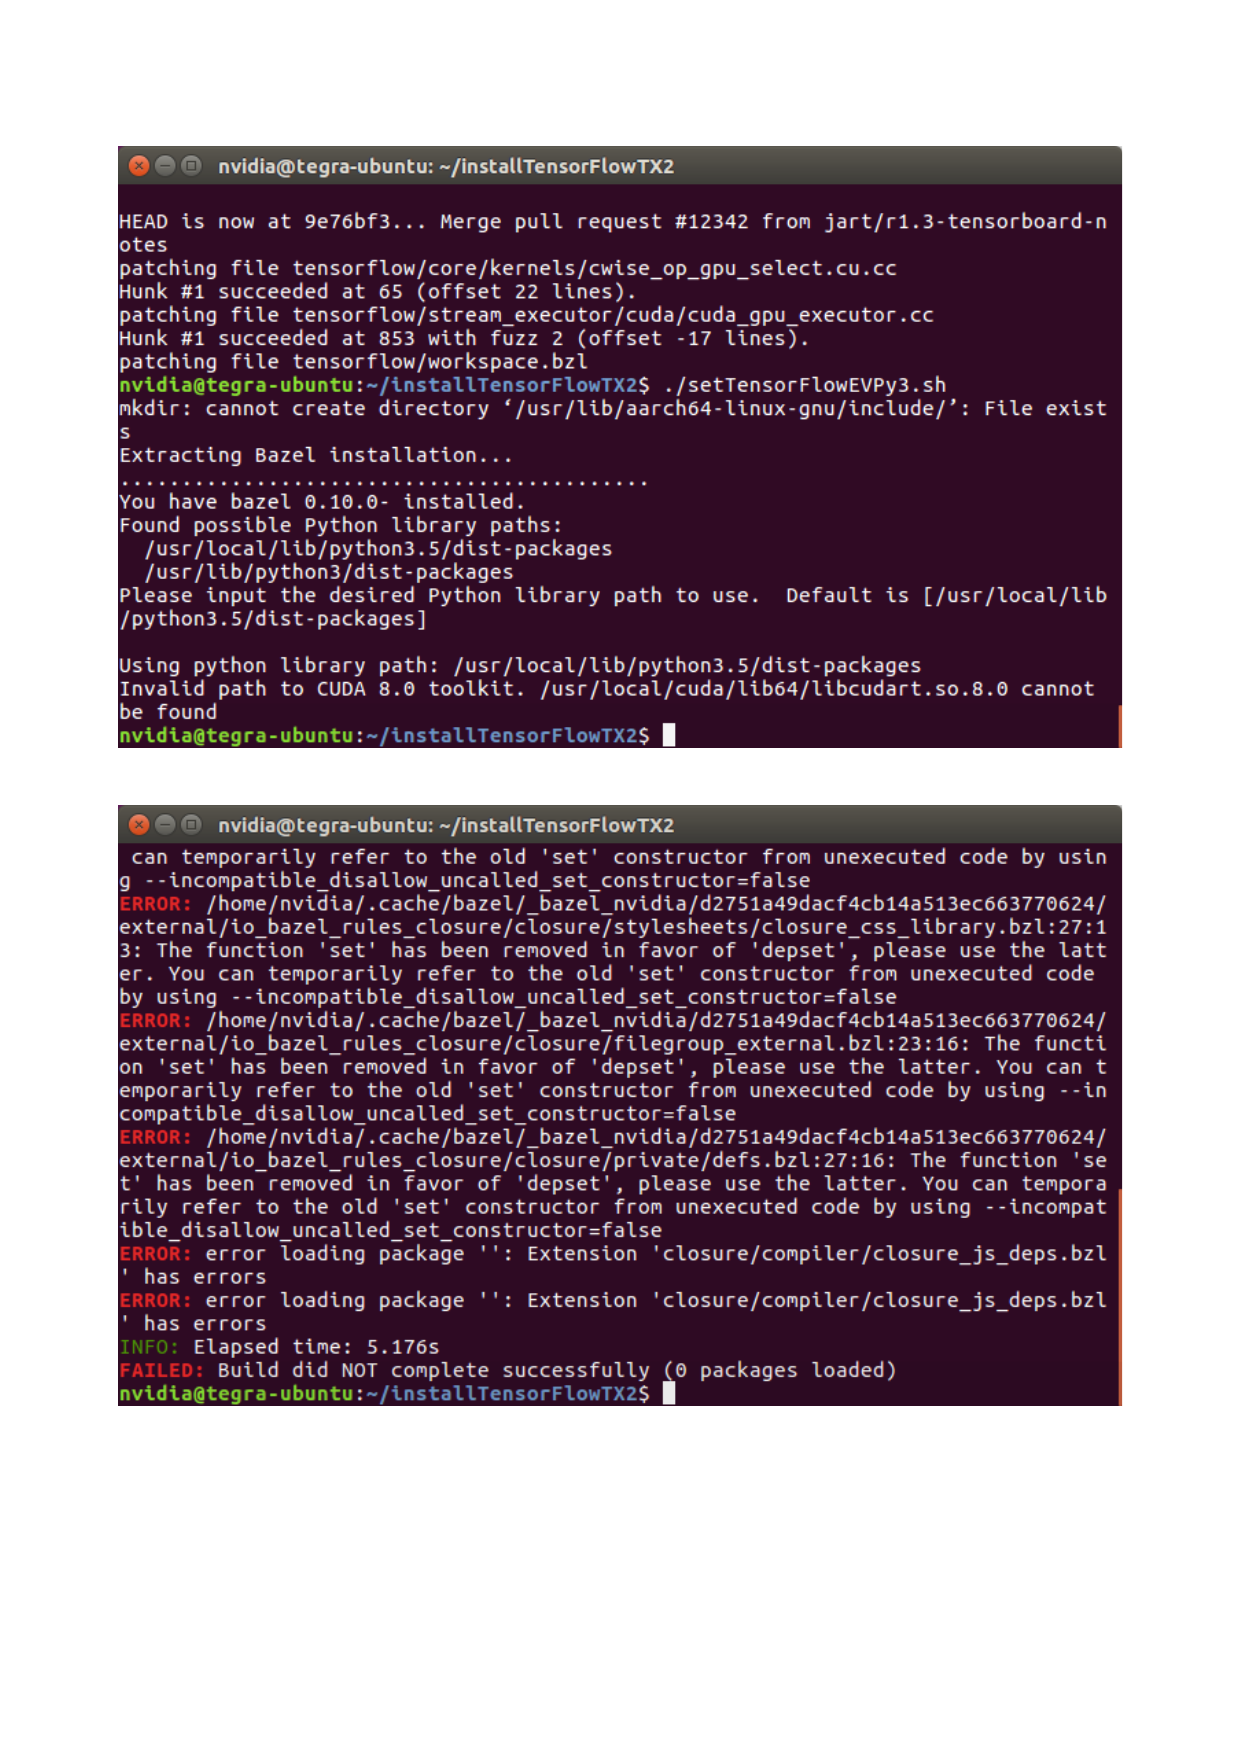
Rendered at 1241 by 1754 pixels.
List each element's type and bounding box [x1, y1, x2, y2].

picture [118, 805, 1123, 1406]
picture [118, 146, 1123, 748]
